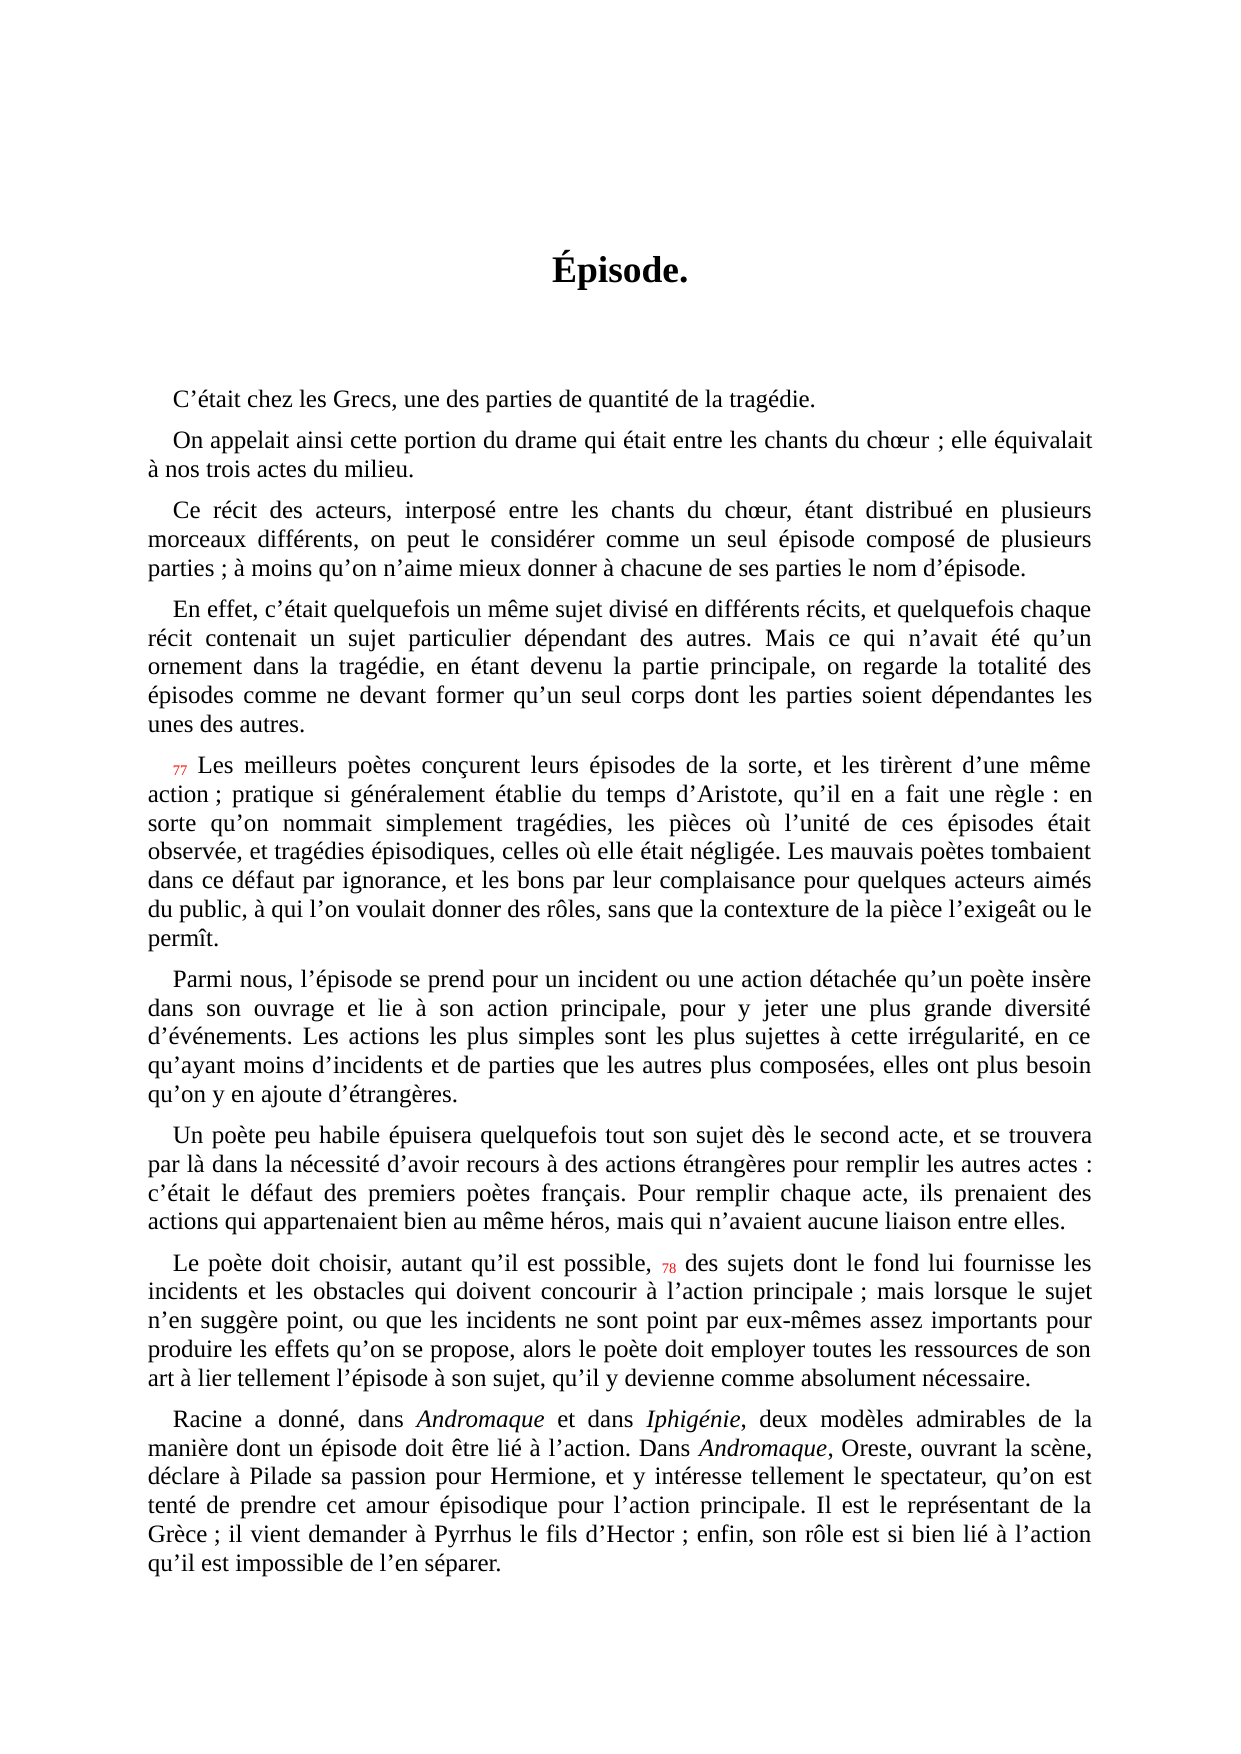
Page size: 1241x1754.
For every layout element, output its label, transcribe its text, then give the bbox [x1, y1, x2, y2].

text Un poète peu habile épuisera quelquefois tout son sujet dès le second acte, et se trouvera par là dans la nécessité d’avoir recours à des actions étrangères pour remplir les autres actes : c’était le défaut des premiers poètes français. Pour remplir chaque acte, ils prenaient des actions qui appartenaient bien au même héros, mais qui n’avaient aucune liaison entre elles. [148, 1120, 1093, 1235]
text 77 Les meilleurs poètes conçurent leurs épisodes de la sorte, et les tirèrent d’une même action ; pratique si généralement établie du temps d’Aristote, qu’il en a fait une règle : en sorte qu’on nommait simplement tragédies, les pièces où l’unité de ces épisodes était observée, et tragédies épisodiques, celles où elle était négligée. Les mauvais poètes tombaient dans ce défaut par ignorance, et les bons par leur complaisance pour quelques acteurs aimés du public, à qui l’on voulait donner des rôles, sans que la contexture de la pièce l’exigeât ou le permît. [148, 750, 1093, 951]
text Ce récit des acteurs, interposé entre les chants du chœur, étant distribué en plusieurs morceaux différents, on peut le considérer comme un seul épisode composé de plusieurs parties ; à moins qu’on n’aime mieux donner à chacune de ses parties le nom d’épisode. [148, 495, 1093, 581]
subtitle Épisode. [148, 248, 1093, 291]
text On appelait ainsi cette portion du drame qui était entre les chants du chœur ; elle équivalait à nos trois actes du milieu. [148, 425, 1093, 483]
text Parmi nous, l’épisode se prend pour un incident ou une action détachée qu’un poète insère dans son ouvrage et lie à son action principale, pour y jeter une plus grande diversité d’événements. Les actions les plus simples sont les plus sujettes à cette irrégularité, en ce qu’ayant moins d’incidents et de parties que les autres plus composées, elles ont plus besoin qu’on y en ajoute d’étrangères. [148, 964, 1093, 1108]
text En effet, c’était quelquefois un même sujet divisé en différents récits, et quelquefois chaque récit contenait un sujet particulier dépendant des autres. Mais ce qui n’avait été qu’un ornement dans la tragédie, en étant devenu la partie principale, on regarde la totalité des épisodes comme ne devant former qu’un seul corps dont les parties soient dépendantes les unes des autres. [148, 594, 1093, 738]
text Le poète doit choisir, autant qu’il est possible, 78 des sujets dont le fond lui fournisse les incidents et les obstacles qui doivent concourir à l’action principale ; mais lorsque le sujet n’en suggère point, ou que les incidents ne sont point par eux-mêmes assez importants pour produire les effets qu’on se propose, alors le poète doit employer toutes les ressources de son art à lier tellement l’épisode à son sujet, qu’il y devienne comme absolument nécessaire. [148, 1248, 1093, 1391]
text Racine a donné, dans Andromaque et dans Iphigénie, deux modèles admirables de la manière dont un épisode doit être lié à l’action. Dans Andromaque, Oreste, ouvrant la scène, déclare à Pilade sa passion pour Hermione, et y intéresse tellement le spectateur, qu’on est tenté de prendre cet amour épisodique pour l’action principale. Il est le représentant de la Grèce ; il vient demander à Pyrrhus le fils d’Hector ; enfin, son rôle est si bien lié à l’action qu’il est impossible de l’en séparer. [148, 1404, 1093, 1576]
text C’était chez les Grecs, une des parties de quantité de la tragédie. [148, 384, 1093, 413]
